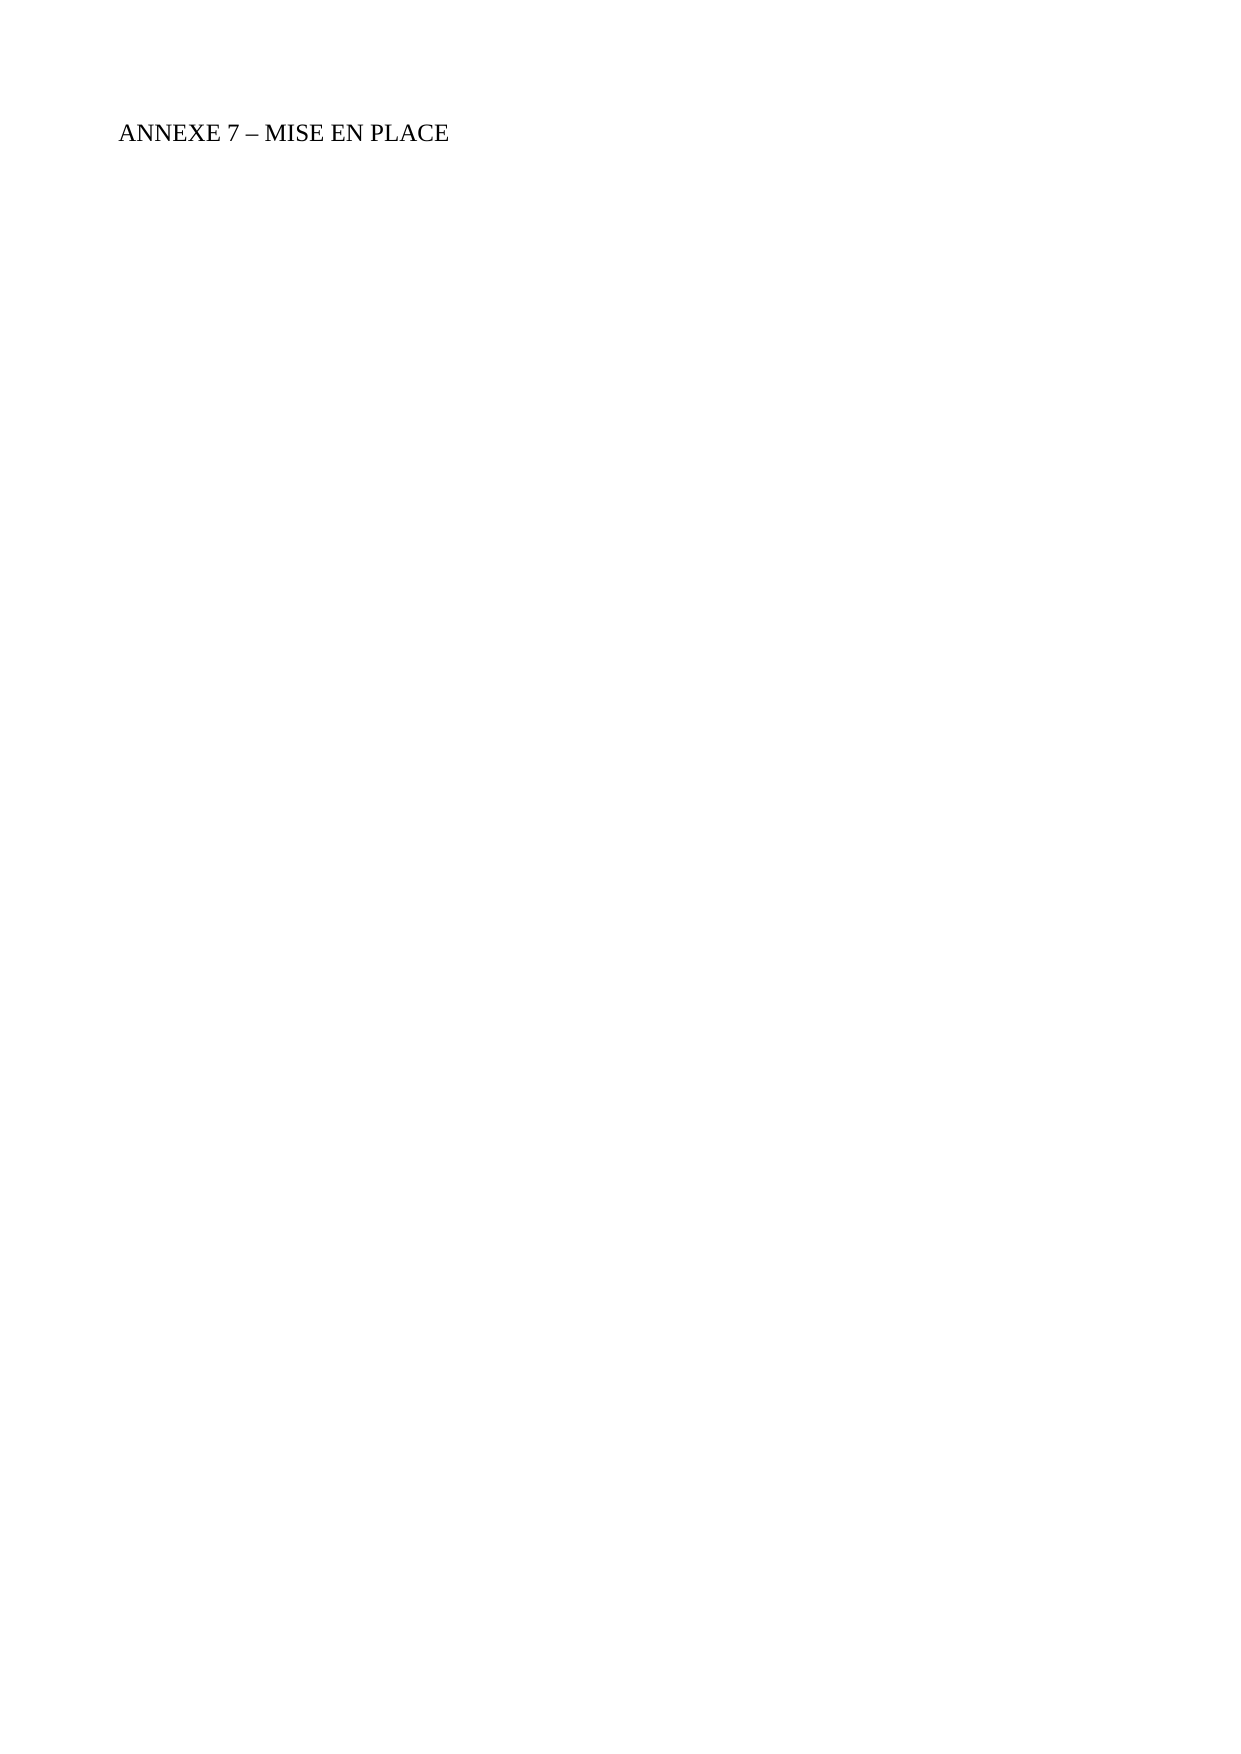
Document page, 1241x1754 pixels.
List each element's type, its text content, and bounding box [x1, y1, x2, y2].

text ANNEXE 7 – MISE EN PLACE [118, 118, 1122, 147]
